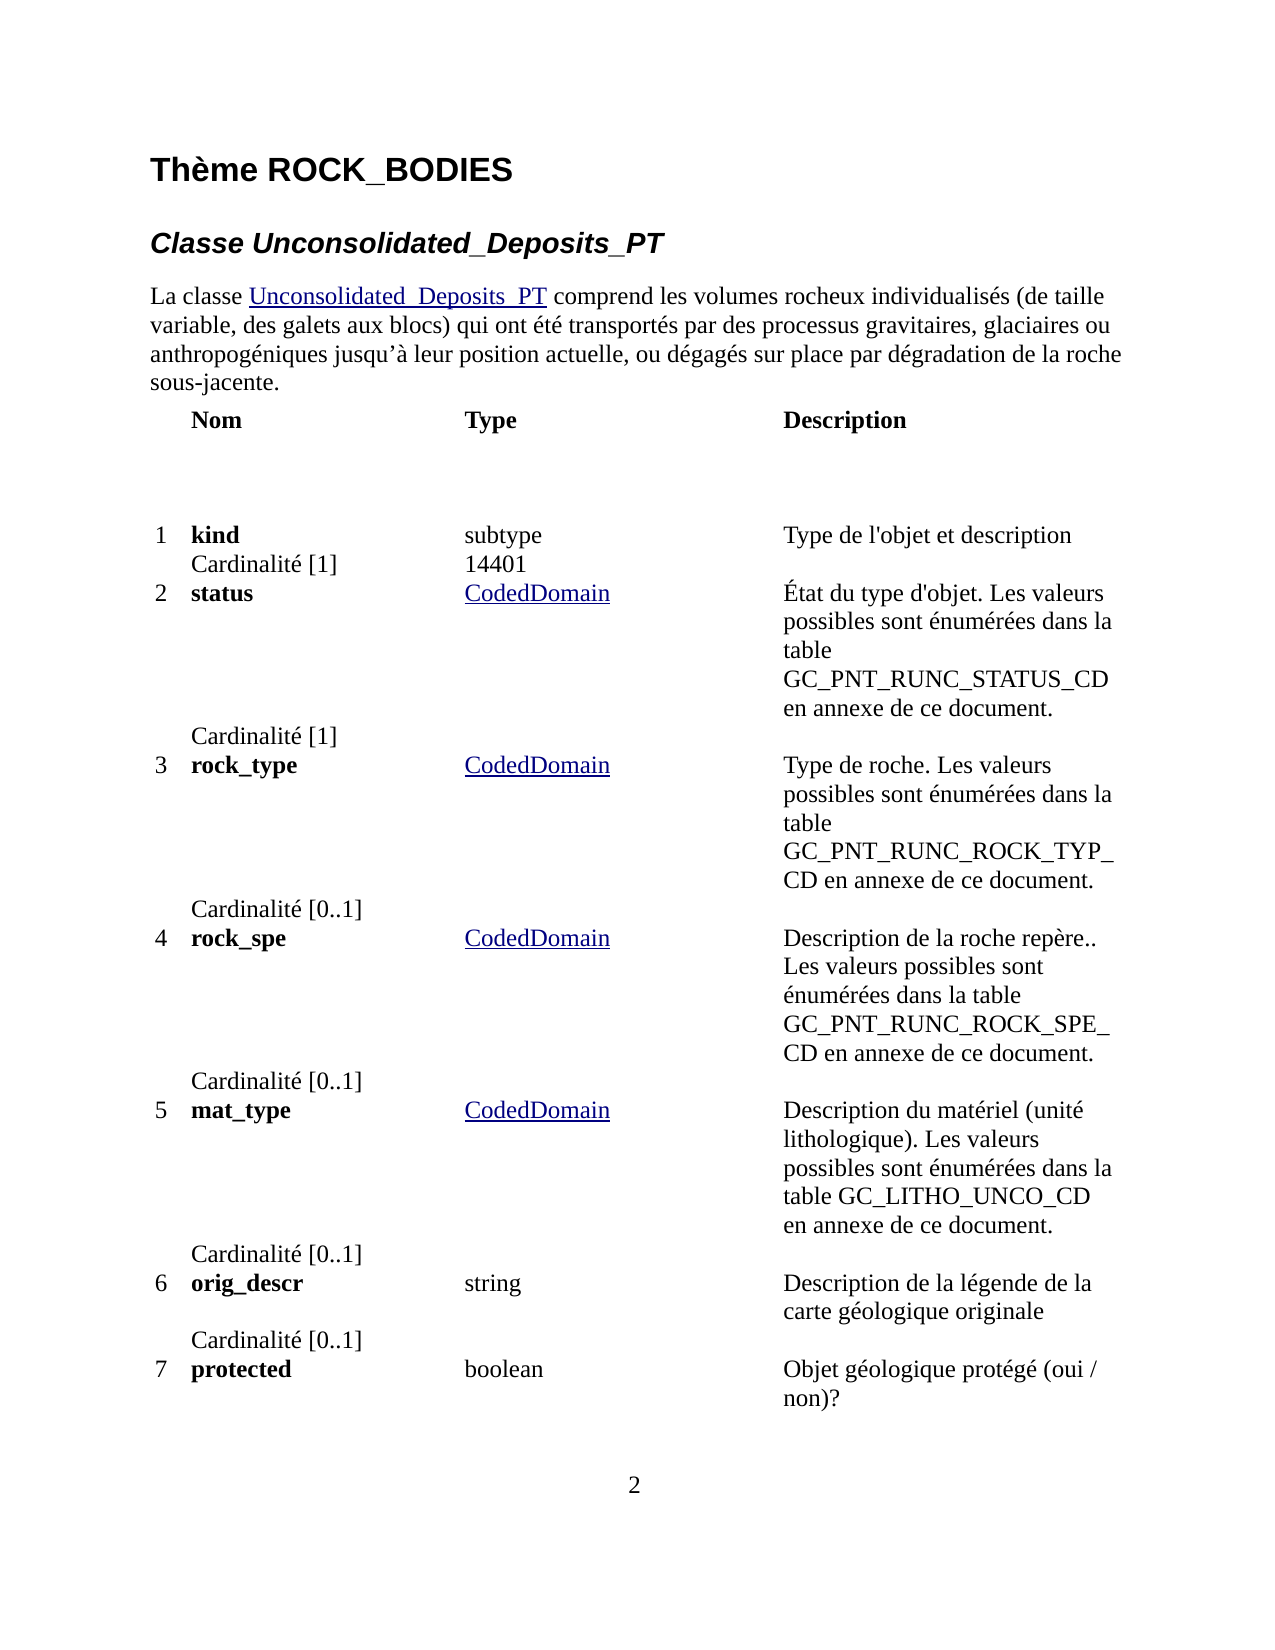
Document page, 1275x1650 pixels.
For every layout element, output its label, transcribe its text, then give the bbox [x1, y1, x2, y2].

table_cell Type de l'objet et description [779, 520, 1125, 549]
table_cell [150, 549, 186, 578]
table_cell 5 [150, 1095, 186, 1239]
table_cell boolean [460, 1354, 779, 1411]
table_cell [460, 894, 779, 923]
table_cell [779, 549, 1125, 578]
table_cell string [460, 1268, 779, 1325]
table_cell mat_type [186, 1095, 460, 1239]
table_header Nom [186, 405, 460, 520]
table_cell [779, 1239, 1125, 1268]
subtitle Classe Unconsolidated_Deposits_PT [150, 226, 1125, 260]
table_cell Type de roche. Les valeurs possibles sont énumérées dans la table GC_PNT_RUNC_ROCK_TYP_CD en annexe de ce document. [779, 750, 1125, 894]
table_cell 2 [150, 578, 186, 721]
table_cell Description de la légende de la carte géologique originale [779, 1268, 1125, 1325]
table_cell [460, 721, 779, 750]
table_cell Cardinalité [1] [186, 721, 460, 750]
table_cell subtype [460, 520, 779, 549]
table_cell 7 [150, 1354, 186, 1411]
table_cell 1 [150, 520, 186, 549]
table_cell Cardinalité [0..1] [186, 1239, 460, 1268]
table_cell 14401 [460, 549, 779, 578]
text La classe Unconsolidated_Deposits_PT comprend les volumes rocheux individualisés (de taille variable, des galets aux blocs) qui ont été transportés par des processus gravitaires, glaciaires ou anthropogéniques jusqu’à leur position actuelle, ou dégagés sur place par dégradation de la roche sous-jacente. [150, 281, 1125, 396]
table_cell CodedDomain [460, 578, 779, 721]
table_cell Cardinalité [0..1] [186, 1325, 460, 1354]
table_cell [779, 894, 1125, 923]
table_header [150, 405, 186, 520]
table_cell [150, 894, 186, 923]
table_cell [150, 721, 186, 750]
table_cell rock_type [186, 750, 460, 894]
table_cell CodedDomain [460, 923, 779, 1066]
table_cell 6 [150, 1268, 186, 1325]
table_cell Objet géologique protégé (oui / non)? [779, 1354, 1125, 1411]
table_cell 3 [150, 750, 186, 894]
table_header Type [460, 405, 779, 520]
table_cell status [186, 578, 460, 721]
table_cell orig_descr [186, 1268, 460, 1325]
table_cell Cardinalité [0..1] [186, 894, 460, 923]
table_cell [150, 1325, 186, 1354]
table_cell [460, 1066, 779, 1095]
subtitle Thème ROCK_BODIES [150, 150, 1125, 189]
table_cell protected [186, 1354, 460, 1411]
table_cell [150, 1239, 186, 1268]
table_header Description [779, 405, 1125, 520]
table_cell [779, 1325, 1125, 1354]
table_cell [779, 721, 1125, 750]
table_cell rock_spe [186, 923, 460, 1066]
table_cell [460, 1239, 779, 1268]
table_cell 4 [150, 923, 186, 1066]
table_cell [779, 1066, 1125, 1095]
table_cell CodedDomain [460, 750, 779, 894]
table_cell CodedDomain [460, 1095, 779, 1239]
table_cell Description de la roche repère.. Les valeurs possibles sont énumérées dans la table GC_PNT_RUNC_ROCK_SPE_CD en annexe de ce document. [779, 923, 1125, 1066]
table_cell [150, 1066, 186, 1095]
table_cell Cardinalité [0..1] [186, 1066, 460, 1095]
table_cell [460, 1325, 779, 1354]
table_cell Description du matériel (unité lithologique). Les valeurs possibles sont énumérées dans la table GC_LITHO_UNCO_CD en annexe de ce document. [779, 1095, 1125, 1239]
table_cell kind [186, 520, 460, 549]
table_cell Cardinalité [1] [186, 549, 460, 578]
table_cell État du type d'objet. Les valeurs possibles sont énumérées dans la table GC_PNT_RUNC_STATUS_CD en annexe de ce document. [779, 578, 1125, 721]
